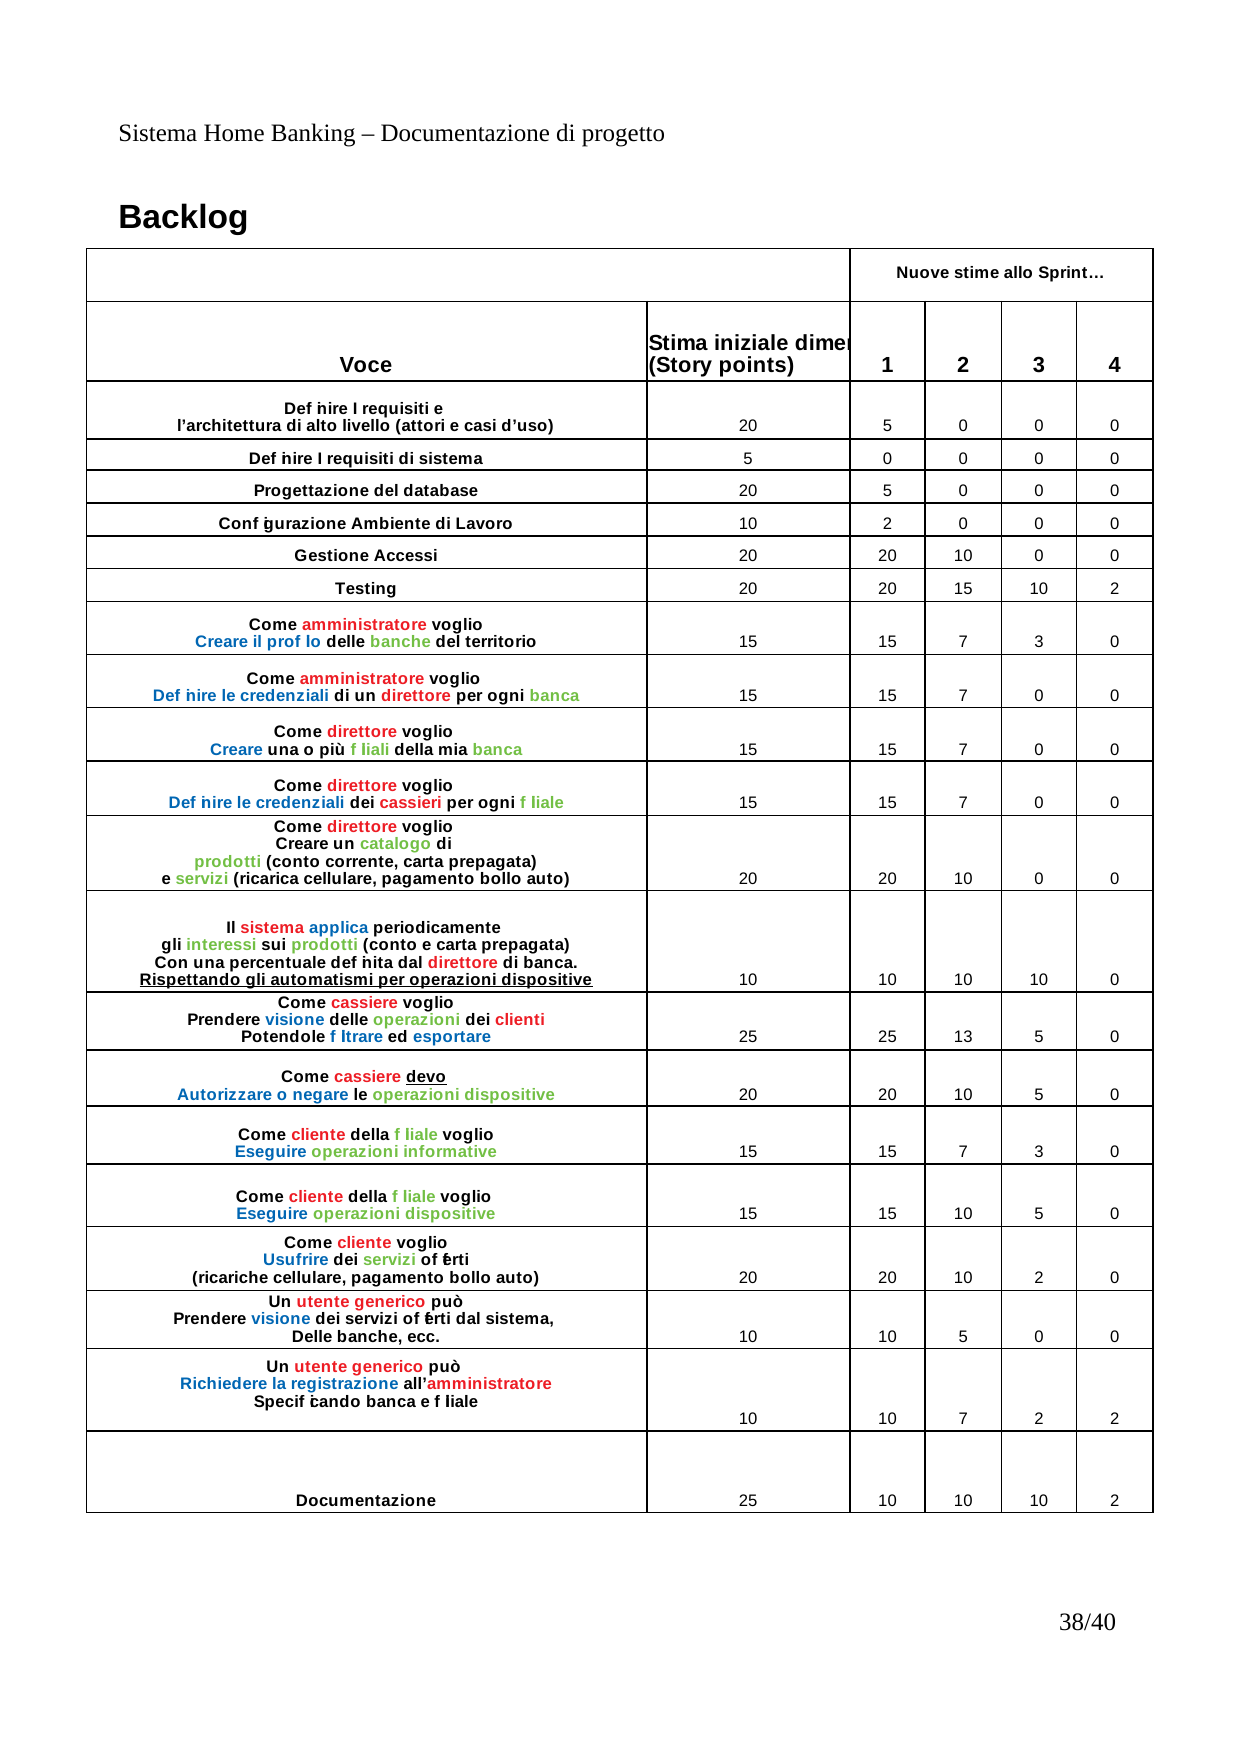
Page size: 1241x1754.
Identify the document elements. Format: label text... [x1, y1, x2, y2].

subtitle Backlog [118, 197, 1123, 236]
